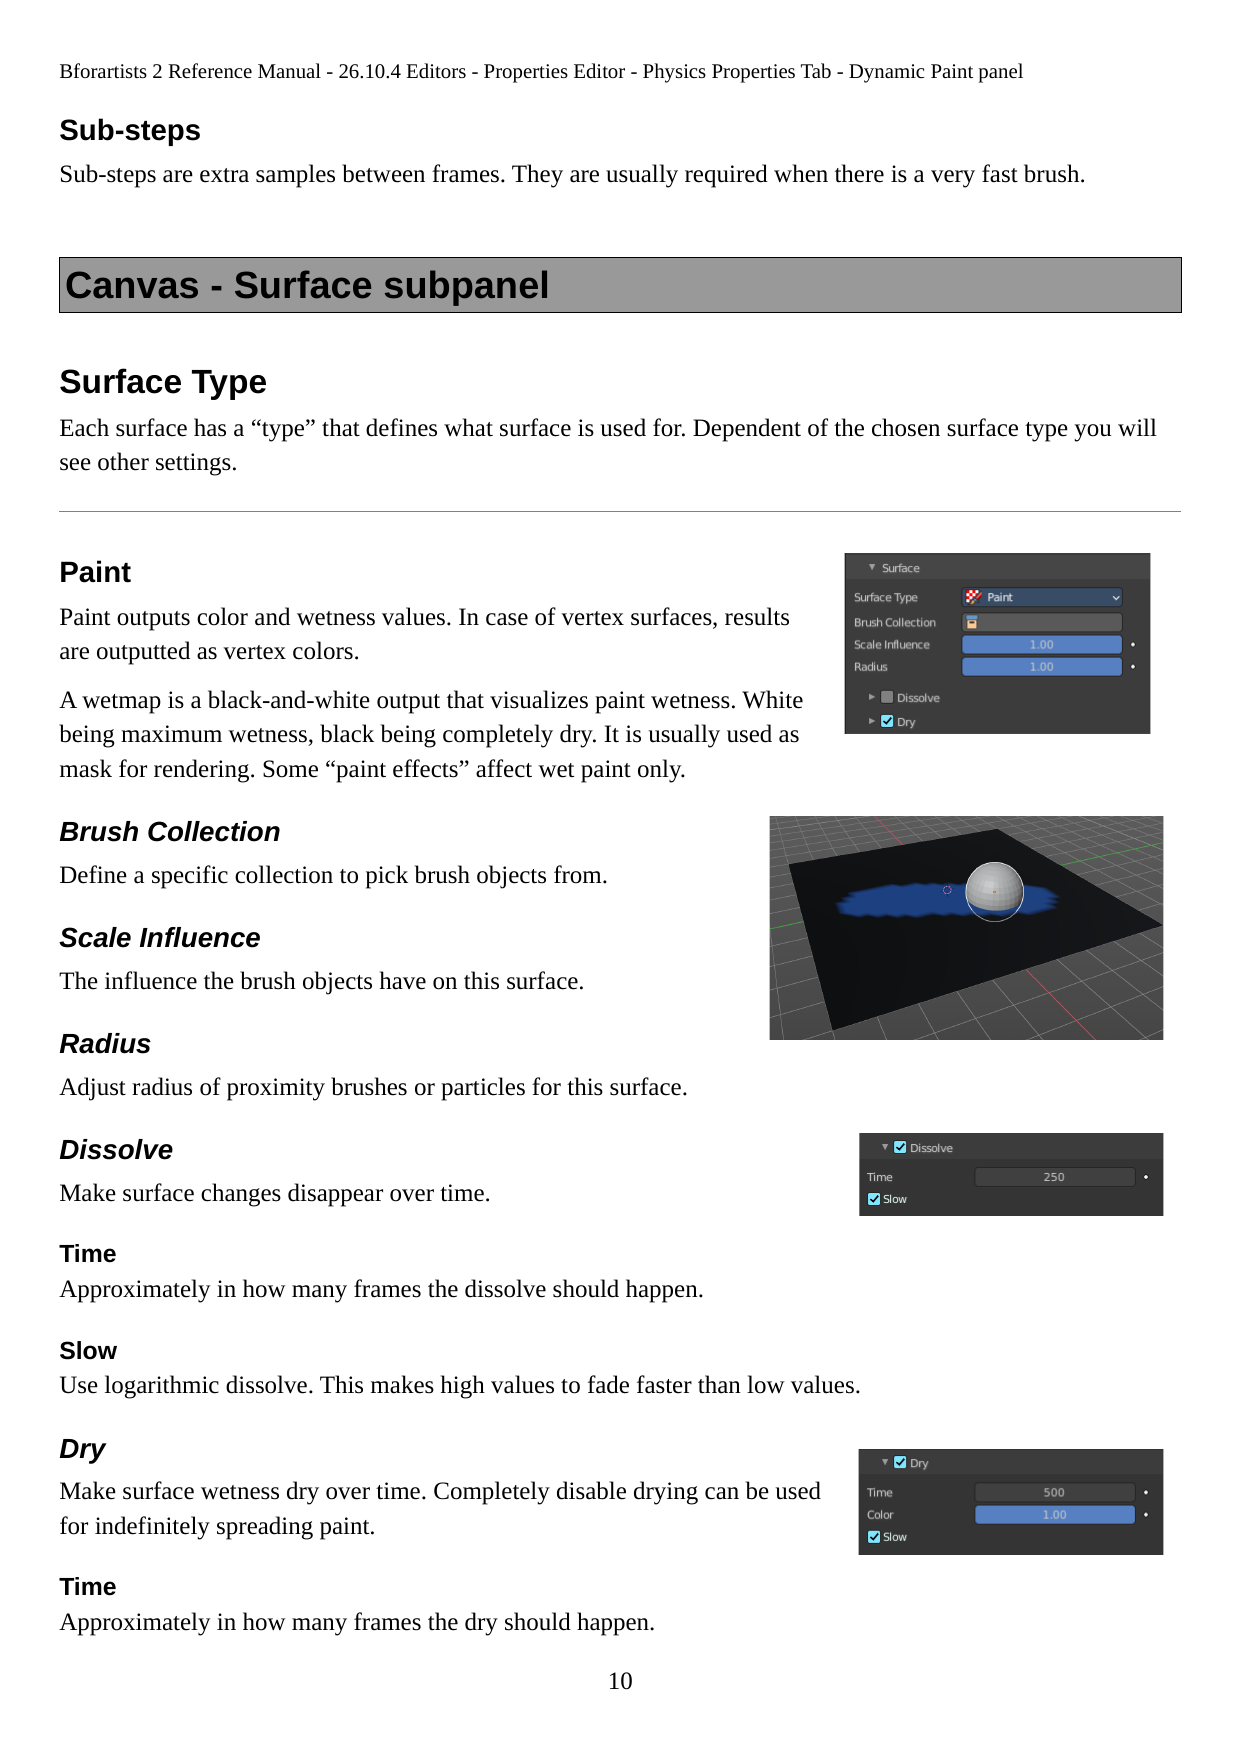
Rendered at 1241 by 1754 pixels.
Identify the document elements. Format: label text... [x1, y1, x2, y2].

subtitle [1164, 1133, 1181, 1165]
subtitle [1151, 555, 1181, 589]
text Approximately in how many frames the dry should happen. [59, 1607, 1181, 1636]
text Each surface has a “type” that defines what surface is used for. Dependent of the chosen surface type you will see other settings. [59, 413, 1181, 476]
text Paint outputs color and wetness values. In case of vertex surfaces, results are outputted as vertex colors. [59, 602, 844, 665]
text Approximately in how many frames the dissolve should happen. [59, 1274, 1181, 1303]
subtitle Slow [59, 1336, 1181, 1364]
subtitle Time [59, 1572, 1181, 1601]
subtitle Dissolve [59, 1133, 859, 1165]
picture [859, 1133, 1164, 1216]
picture [858, 1449, 1164, 1555]
subtitle Sub-steps [59, 113, 1181, 146]
subtitle Scale Influence [59, 922, 769, 953]
subtitle Dry [59, 1432, 1181, 1464]
text Make surface wetness dry over time. Completely disable drying can be used for indefinitely spreading paint. [59, 1476, 858, 1540]
subtitle Brush Collection [59, 816, 769, 847]
picture [844, 553, 1151, 734]
subtitle [1164, 922, 1181, 953]
picture [769, 816, 1164, 1040]
subtitle Surface Type [59, 362, 1181, 401]
subtitle Radius [59, 1027, 1181, 1059]
subtitle Time [59, 1239, 1181, 1268]
subtitle [1164, 816, 1181, 847]
text Define a specific collection to pick brush objects from. [59, 860, 769, 889]
text Adjust radius of proximity brushes or particles for this surface. [59, 1072, 1181, 1101]
table_header Canvas - Surface subpanel [60, 258, 1181, 312]
text Make surface changes disappear over time. [59, 1178, 859, 1207]
text Use logarithmic dissolve. This makes high values to fade faster than low values. [59, 1371, 1181, 1399]
text The influence the brush objects have on this surface. [59, 966, 769, 995]
subtitle Paint [59, 555, 844, 589]
text Sub-steps are extra samples between frames. They are usually required when there is a very fast brush. [59, 159, 1181, 188]
text A wetmap is a black-and-white output that visualizes paint wetness. White being maximum wetness, black being completely dry. It is usually used as mask for rendering. Some “paint effects” affect wet paint only. [59, 685, 1181, 783]
